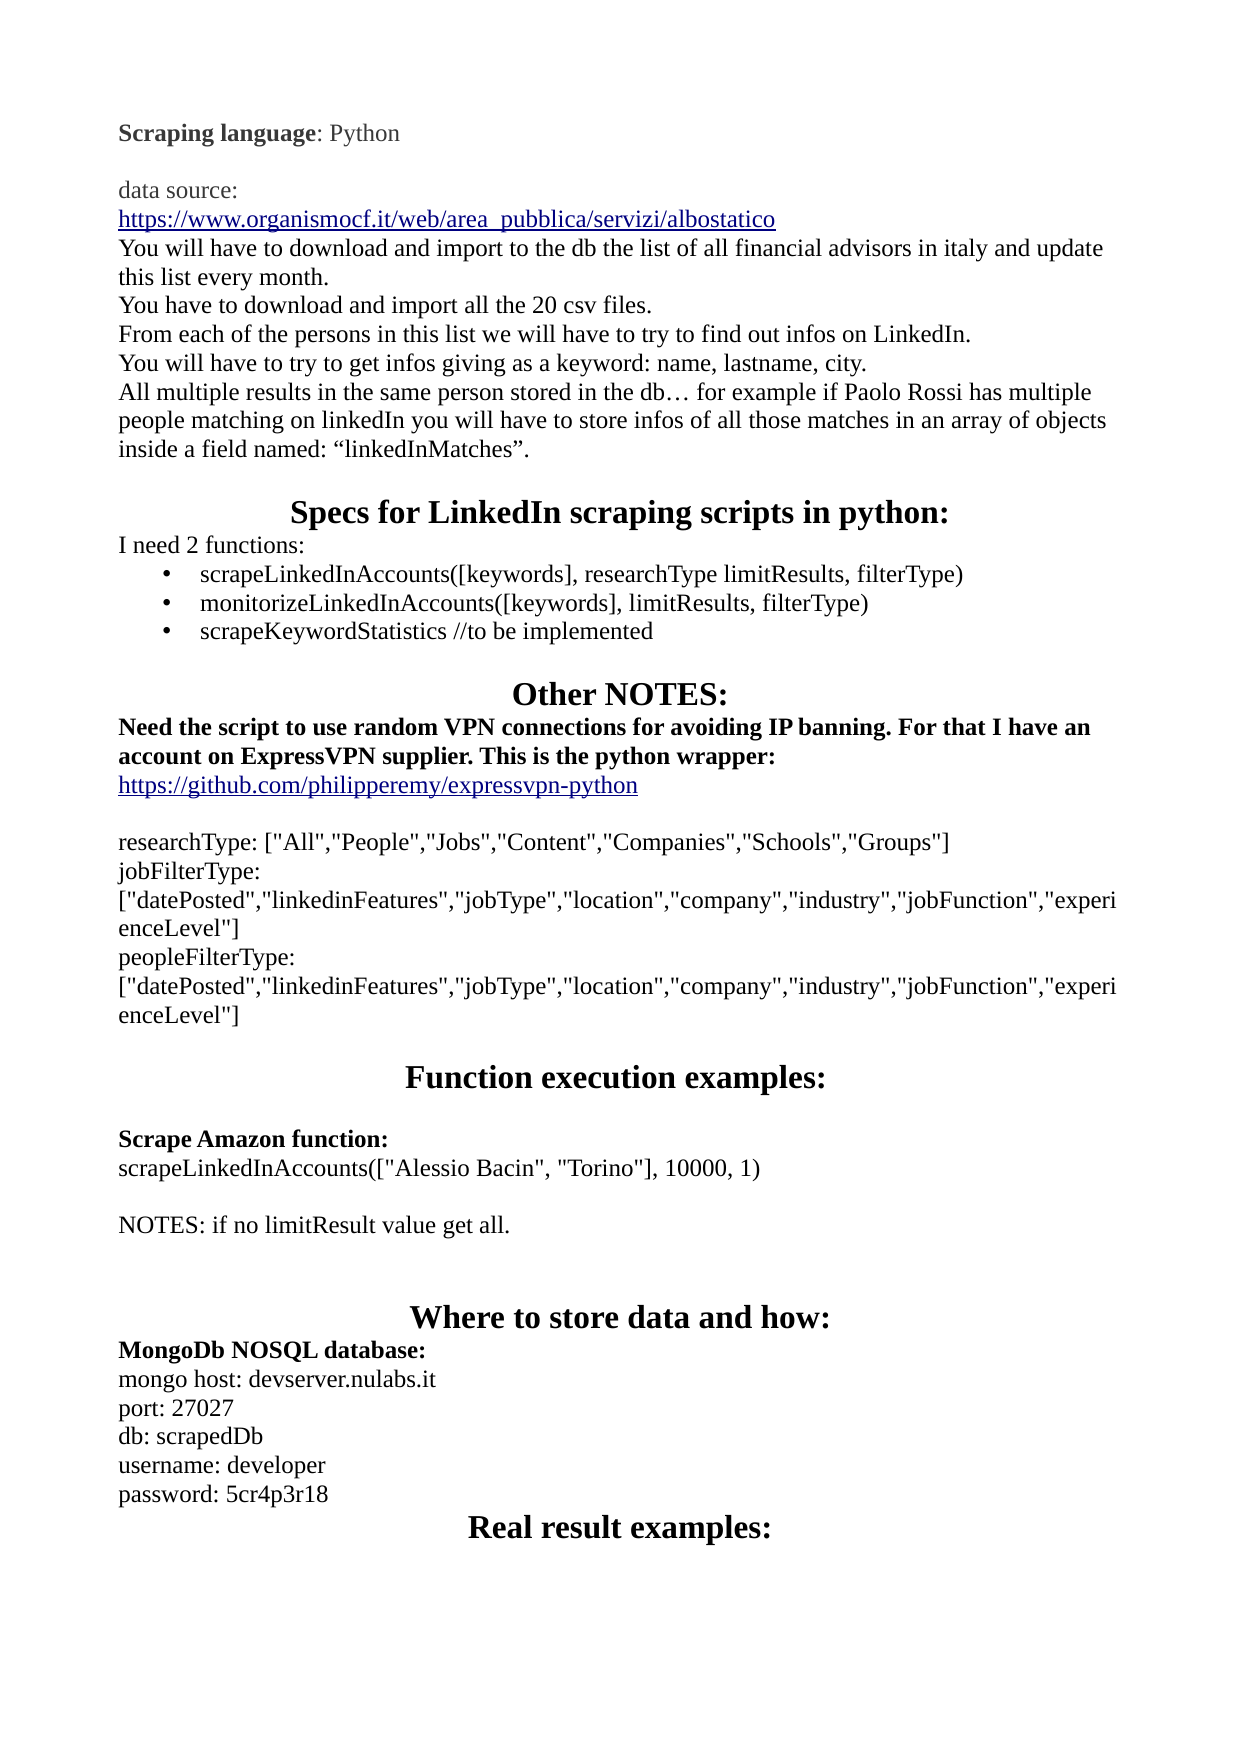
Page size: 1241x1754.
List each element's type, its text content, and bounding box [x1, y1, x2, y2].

text mongo host: devserver.nulabs.it [118, 1364, 1122, 1393]
text I need 2 functions: [118, 530, 1122, 559]
text Scraping language: Python [118, 118, 1122, 147]
text https://www.organismocf.it/web/area_pubblica/servizi/albostatico [118, 204, 1122, 233]
text scrapeLinkedInAccounts(["Alessio Bacin", "Torino"], 10000, 1) [118, 1153, 1122, 1182]
text db: scrapedDb [118, 1421, 1122, 1450]
list scrapeKeywordStatistics //to be implemented [162, 616, 1122, 645]
text username: developer [118, 1450, 1122, 1479]
text MongoDb NOSQL database: [118, 1335, 1122, 1364]
text Real result examples: [118, 1508, 1122, 1546]
text password: 5cr4p3r18 [118, 1479, 1122, 1508]
text You will have to download and import to the db the list of all financial advisors in italy and update this list every month. [118, 233, 1122, 291]
text jobFilterType: ["datePosted","linkedinFeatures","jobType","location","company","industry","jobFunction","experienceLevel"] [118, 856, 1122, 942]
text You will have to try to get infos giving as a keyword: name, lastname, city. [118, 348, 1122, 377]
text Where to store data and how: [118, 1297, 1122, 1335]
text From each of the persons in this list we will have to try to find out infos on LinkedIn. [118, 319, 1122, 348]
list monitorizeLinkedInAccounts([keywords], limitResults, filterType) [162, 588, 1122, 616]
text peopleFilterType: ["datePosted","linkedinFeatures","jobType","location","company","industry","jobFunction","experienceLevel"] [118, 942, 1122, 1028]
text Function execution examples: [118, 1057, 1122, 1096]
text All multiple results in the same person stored in the db… for example if Paolo Rossi has multiple people matching on linkedIn you will have to store infos of all those matches in an array of objects inside a field named: “linkedInMatches”. [118, 377, 1122, 463]
text data source: [118, 176, 1122, 204]
text Need the script to use random VPN connections for avoiding IP banning. For that I have an account on ExpressVPN supplier. This is the python wrapper: https://github.com/philipperemy/expressvpn-python [118, 712, 1122, 798]
text You have to download and import all the 20 csv files. [118, 291, 1122, 319]
text NOTES: if no limitResult value get all. [118, 1211, 1122, 1239]
text researchType: ["All","People","Jobs","Content","Companies","Schools","Groups"] [118, 827, 1122, 856]
text Specs for LinkedIn scraping scripts in python: [118, 492, 1122, 530]
list scrapeLinkedInAccounts([keywords], researchType limitResults, filterType) [162, 559, 1122, 588]
text Scrape Amazon function: [118, 1124, 1122, 1153]
text port: 27027 [118, 1393, 1122, 1421]
text Other NOTES: [118, 674, 1122, 712]
